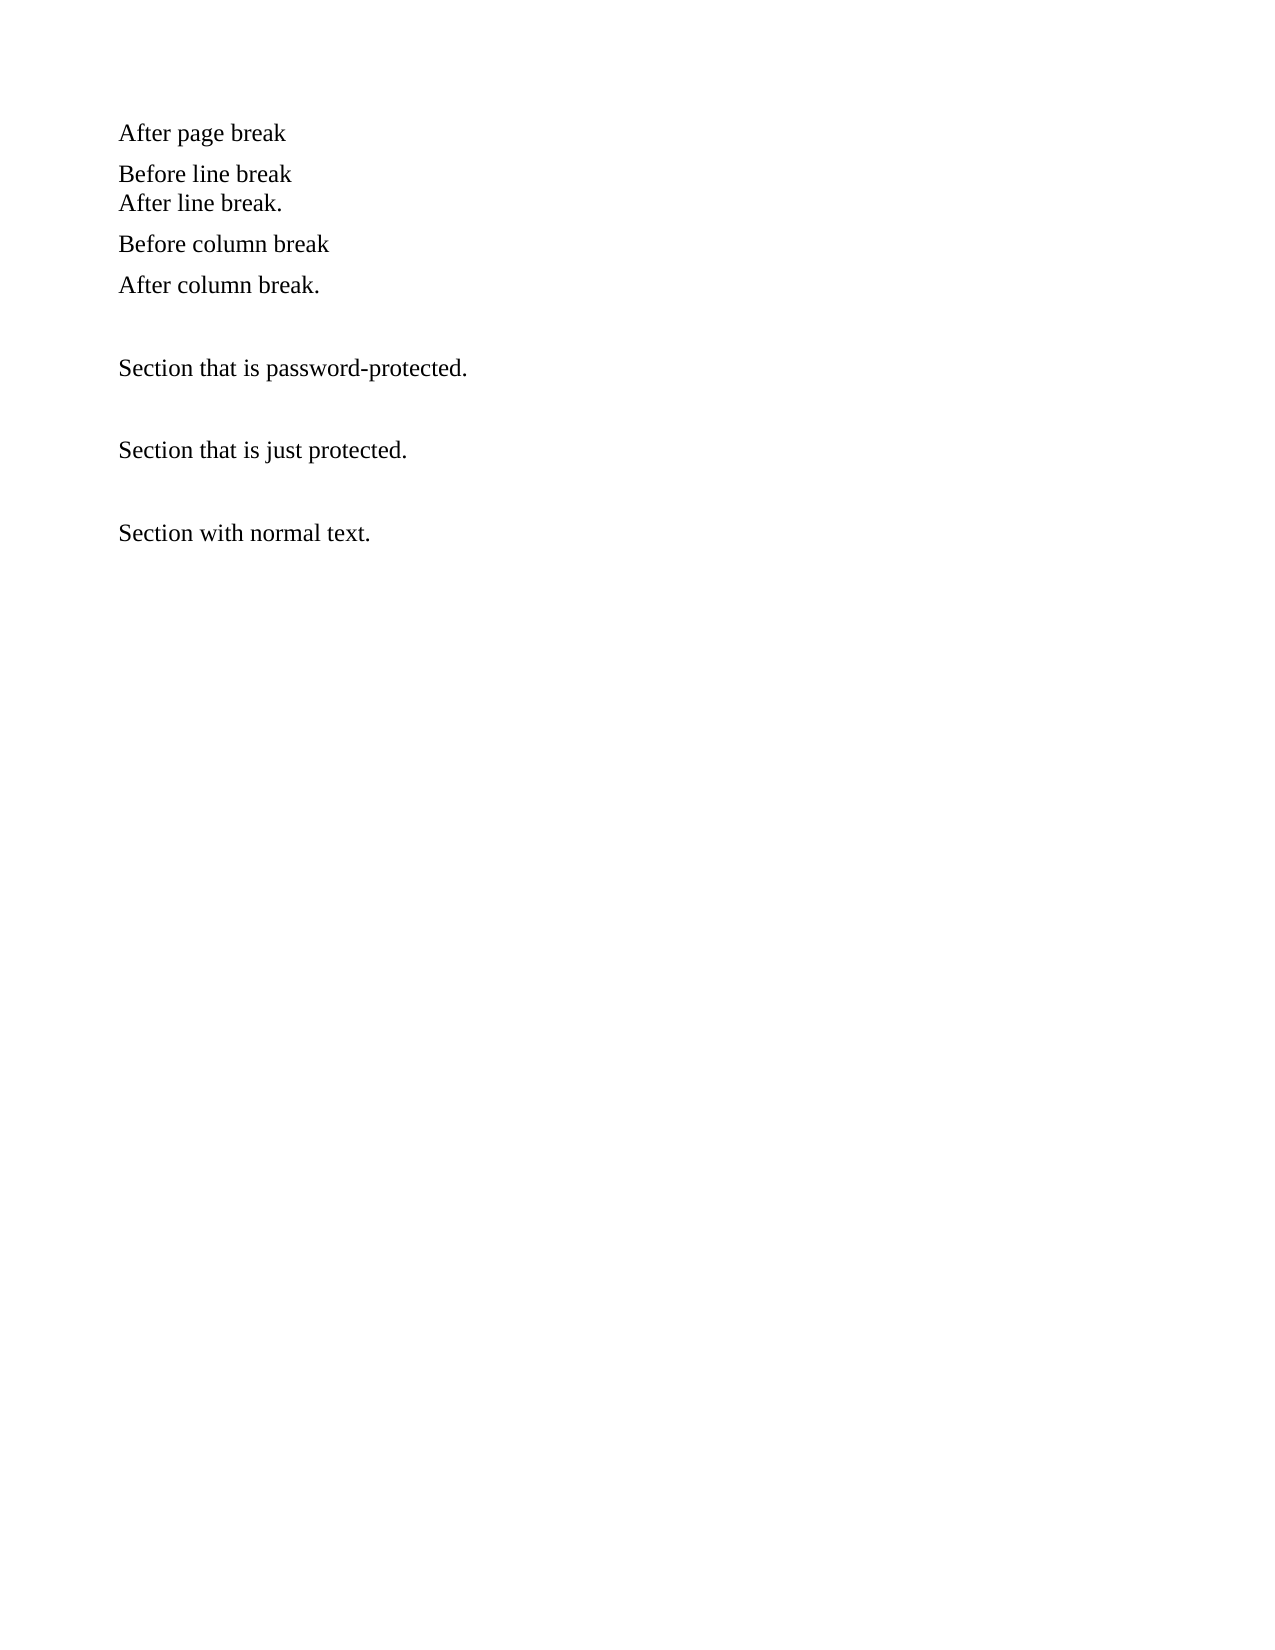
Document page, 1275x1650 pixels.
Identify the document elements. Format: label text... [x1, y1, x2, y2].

text Before line break After line break. [118, 159, 1157, 217]
text Section with normal text. [118, 518, 1157, 547]
text After column break. [118, 271, 1157, 299]
text Section that is just protected. [118, 436, 1157, 464]
text After page break [118, 118, 1157, 147]
text Section that is password-protected. [118, 353, 1157, 382]
text Before column break [118, 229, 1157, 258]
